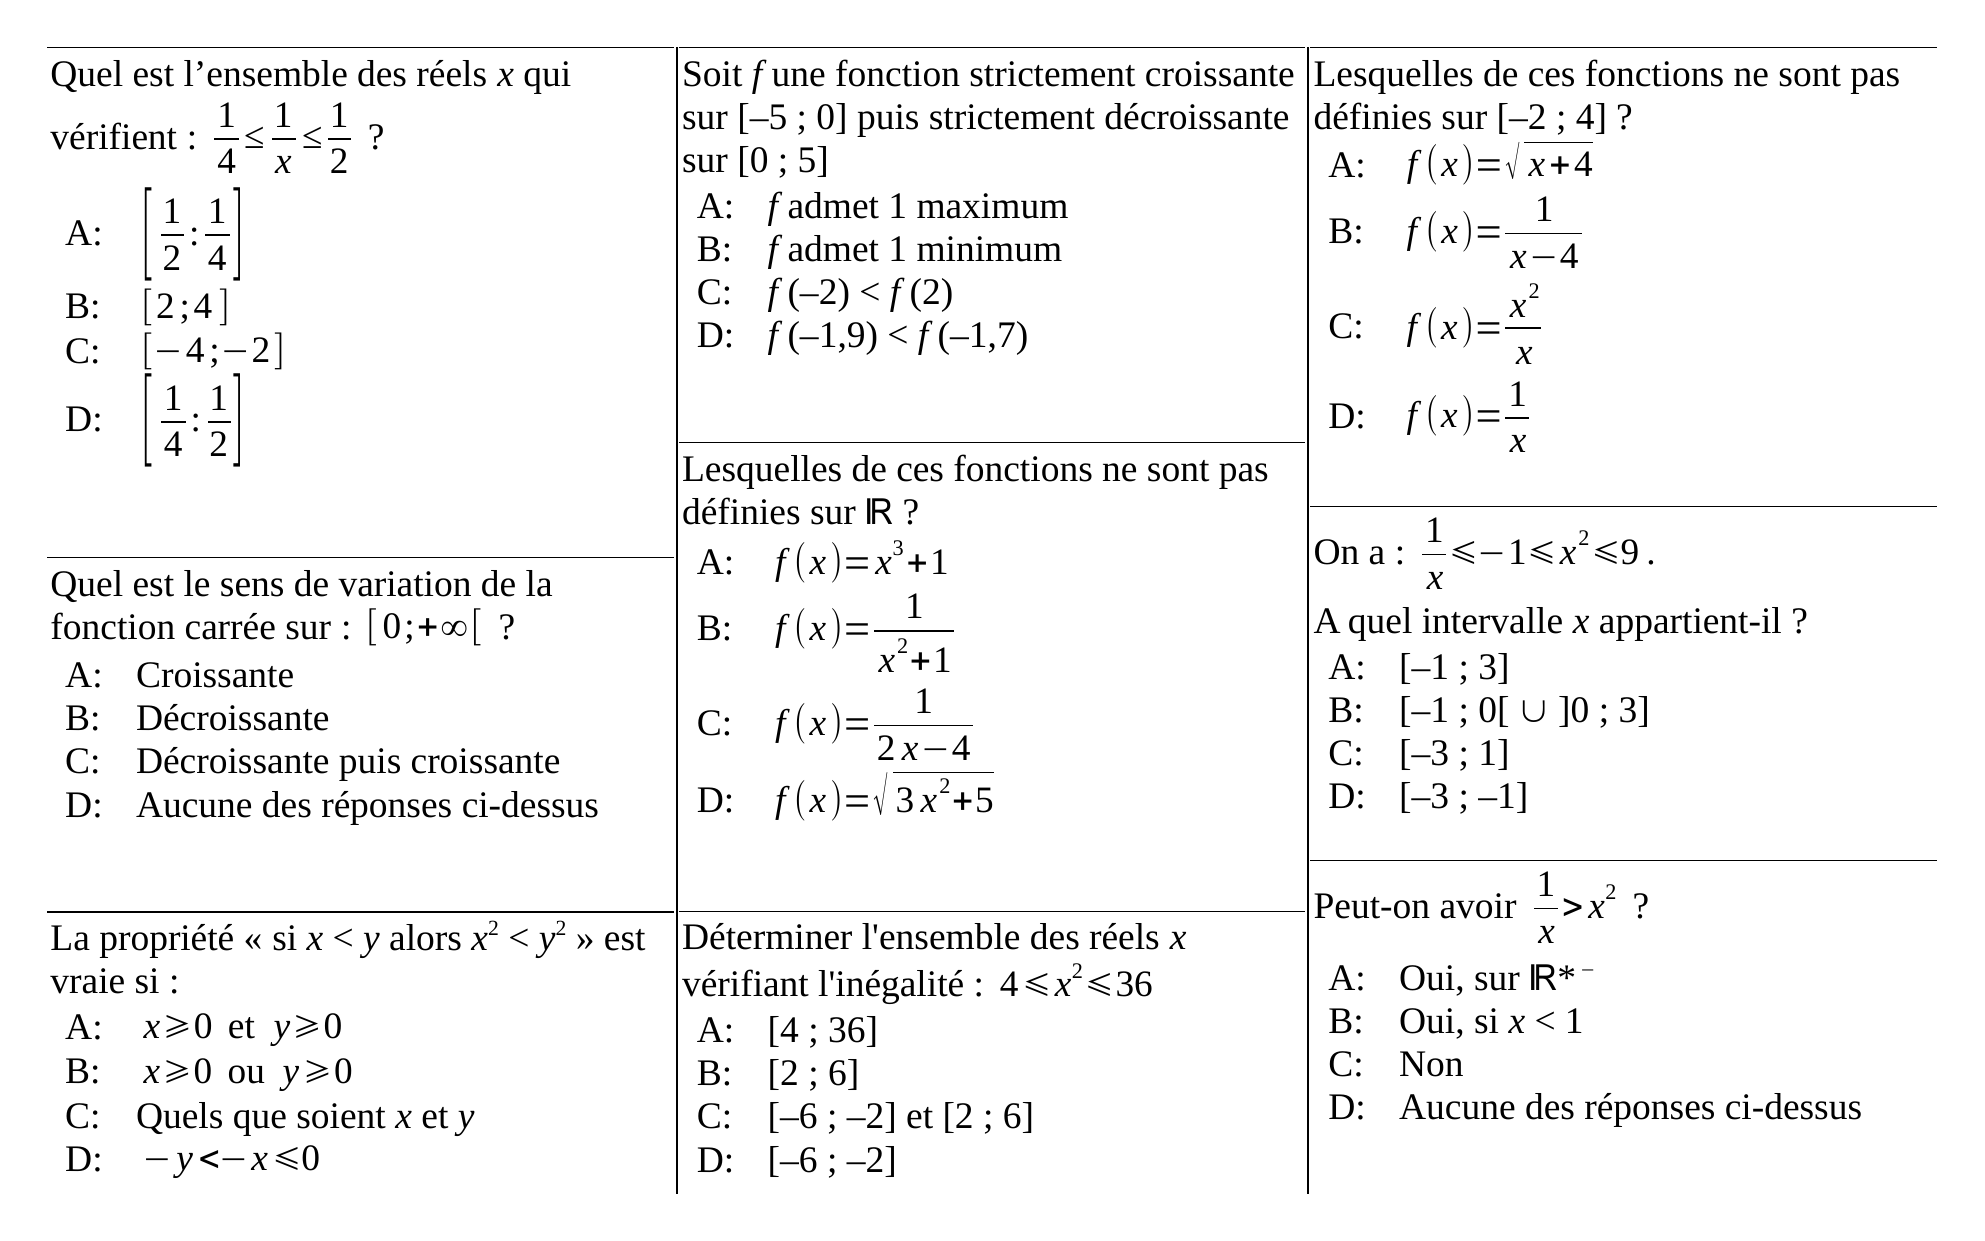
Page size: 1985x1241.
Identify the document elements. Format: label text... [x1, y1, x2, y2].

list [–6 ; –2] et [2 ; 6] [697, 1094, 1305, 1137]
text Quel est le sens de variation de la fonction carrée sur : ? [47, 558, 674, 653]
list Décroissante [65, 696, 674, 739]
list [–3 ; –1] [1328, 773, 1937, 817]
list f admet 1 minimum [697, 227, 1305, 270]
text On a : . A quel intervalle x appartient-il ? [1310, 507, 1937, 644]
list Croissante [65, 653, 674, 696]
list f (–2) < f (2) [697, 270, 1305, 313]
list [–1 ; 0[ ∪ ]0 ; 3] [1328, 687, 1937, 730]
text La propriété « si x < y alors x2 < y2 » est vraie si : [47, 913, 674, 1004]
list Quels que soient x et y [65, 1093, 674, 1136]
list Aucune des réponses ci-dessus [1328, 1084, 1937, 1127]
list Oui, si x < 1 [1328, 998, 1937, 1041]
list f admet 1 maximum [697, 183, 1305, 227]
text Déterminer l'ensemble des réels x vérifiant l'inégalité : [679, 912, 1305, 1008]
list Non [1328, 1041, 1937, 1084]
text Quel est l’ensemble des réels x qui vérifient : ? [47, 48, 674, 186]
list [–1 ; 3] [1328, 644, 1937, 687]
text Lesquelles de ces fonctions ne sont pas définies sur ℝ ? [679, 443, 1305, 535]
text Soit f une fonction strictement croissante sur [–5 ; 0] puis strictement décroissante sur [0 ; 5] [679, 48, 1305, 183]
list Décroissante puis croissante [65, 739, 674, 782]
text Lesquelles de ces fonctions ne sont pas définies sur [–2 ; 4] ? [1310, 48, 1937, 140]
list [–6 ; –2] [697, 1137, 1305, 1180]
list [2 ; 6] [697, 1051, 1305, 1094]
text Peut-on avoir ? [1310, 861, 1937, 955]
list [4 ; 36] [697, 1008, 1305, 1051]
list f (–1,9) < f (–1,7) [697, 313, 1305, 356]
list Oui, sur ℝ* – [1328, 955, 1937, 998]
list [–3 ; 1] [1328, 730, 1937, 773]
list Aucune des réponses ci-dessus [65, 782, 674, 825]
